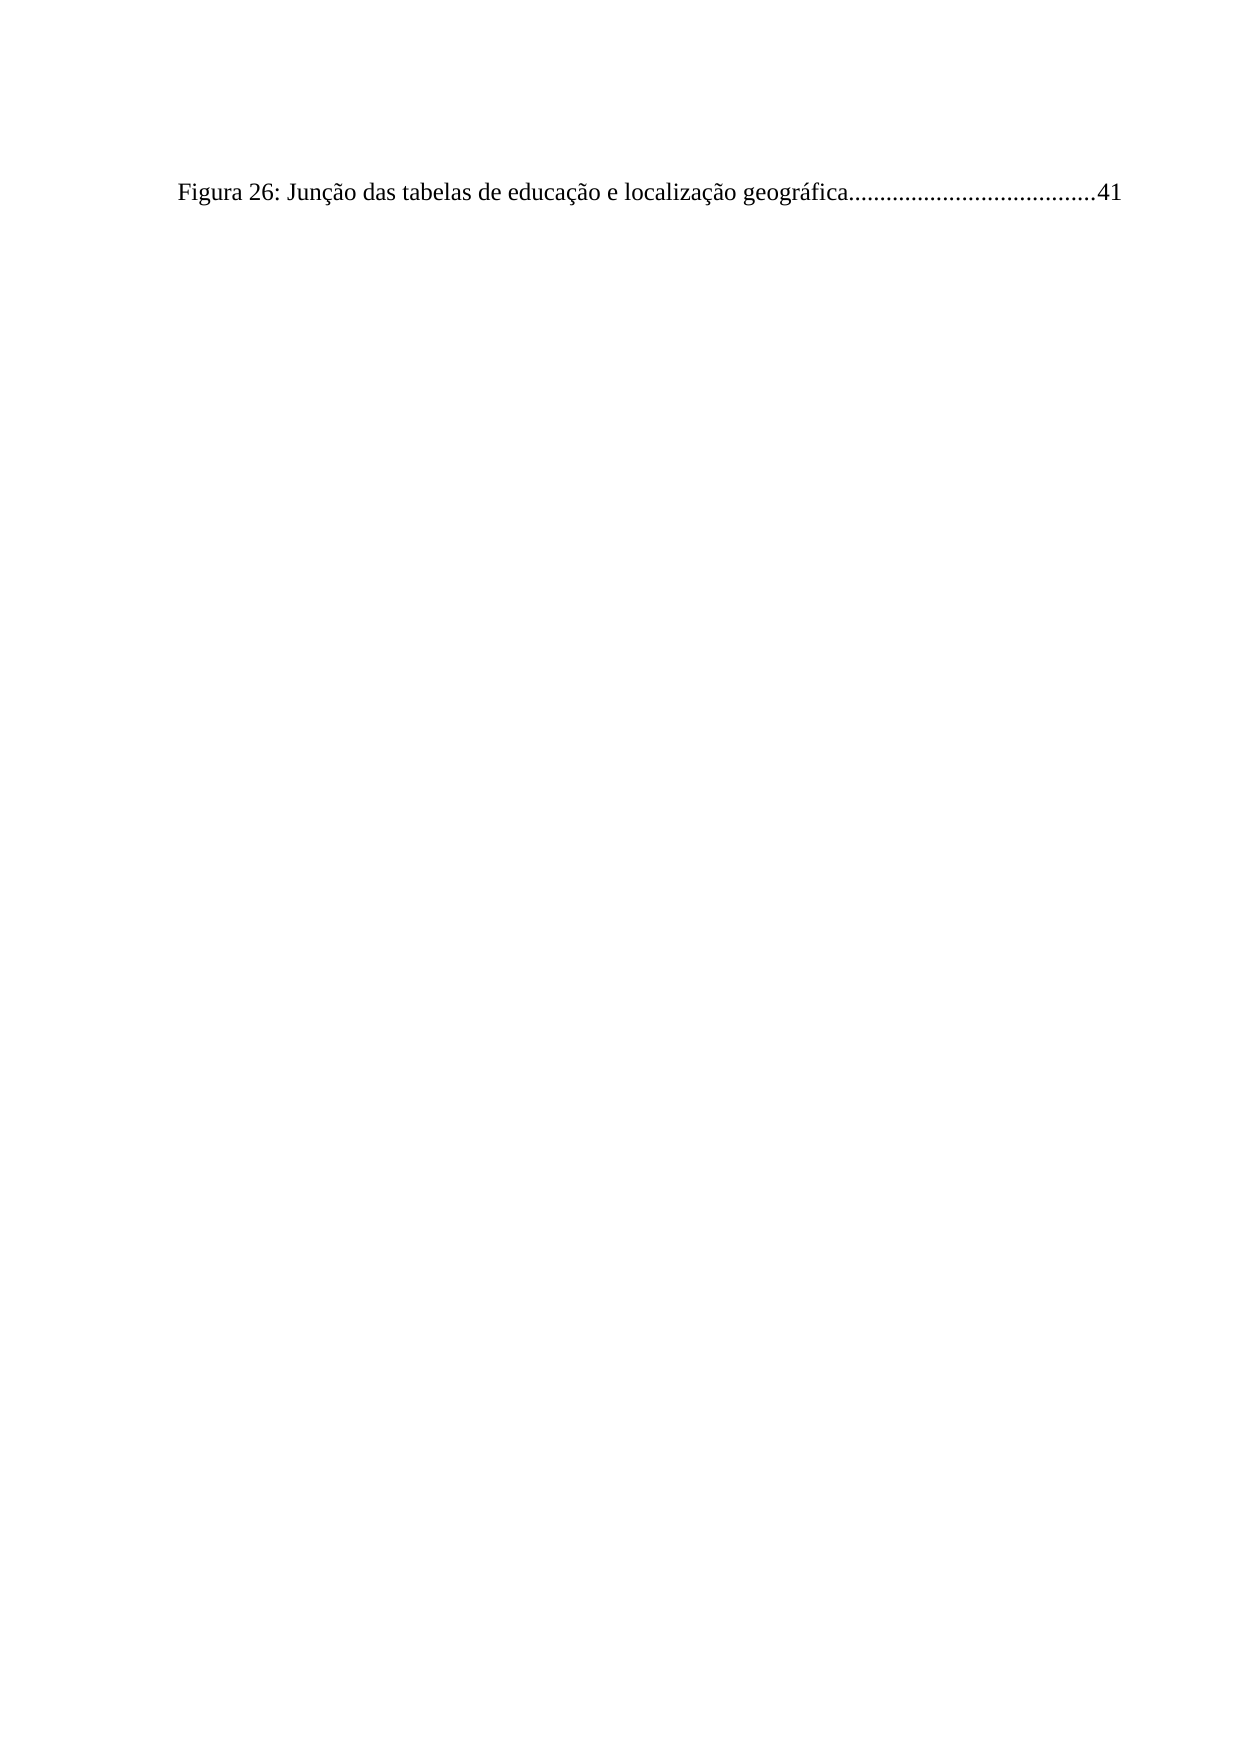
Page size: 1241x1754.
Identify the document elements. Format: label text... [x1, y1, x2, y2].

text Figura 26: Junção das tabelas de educação e localização geográfica 41 [177, 177, 1122, 206]
